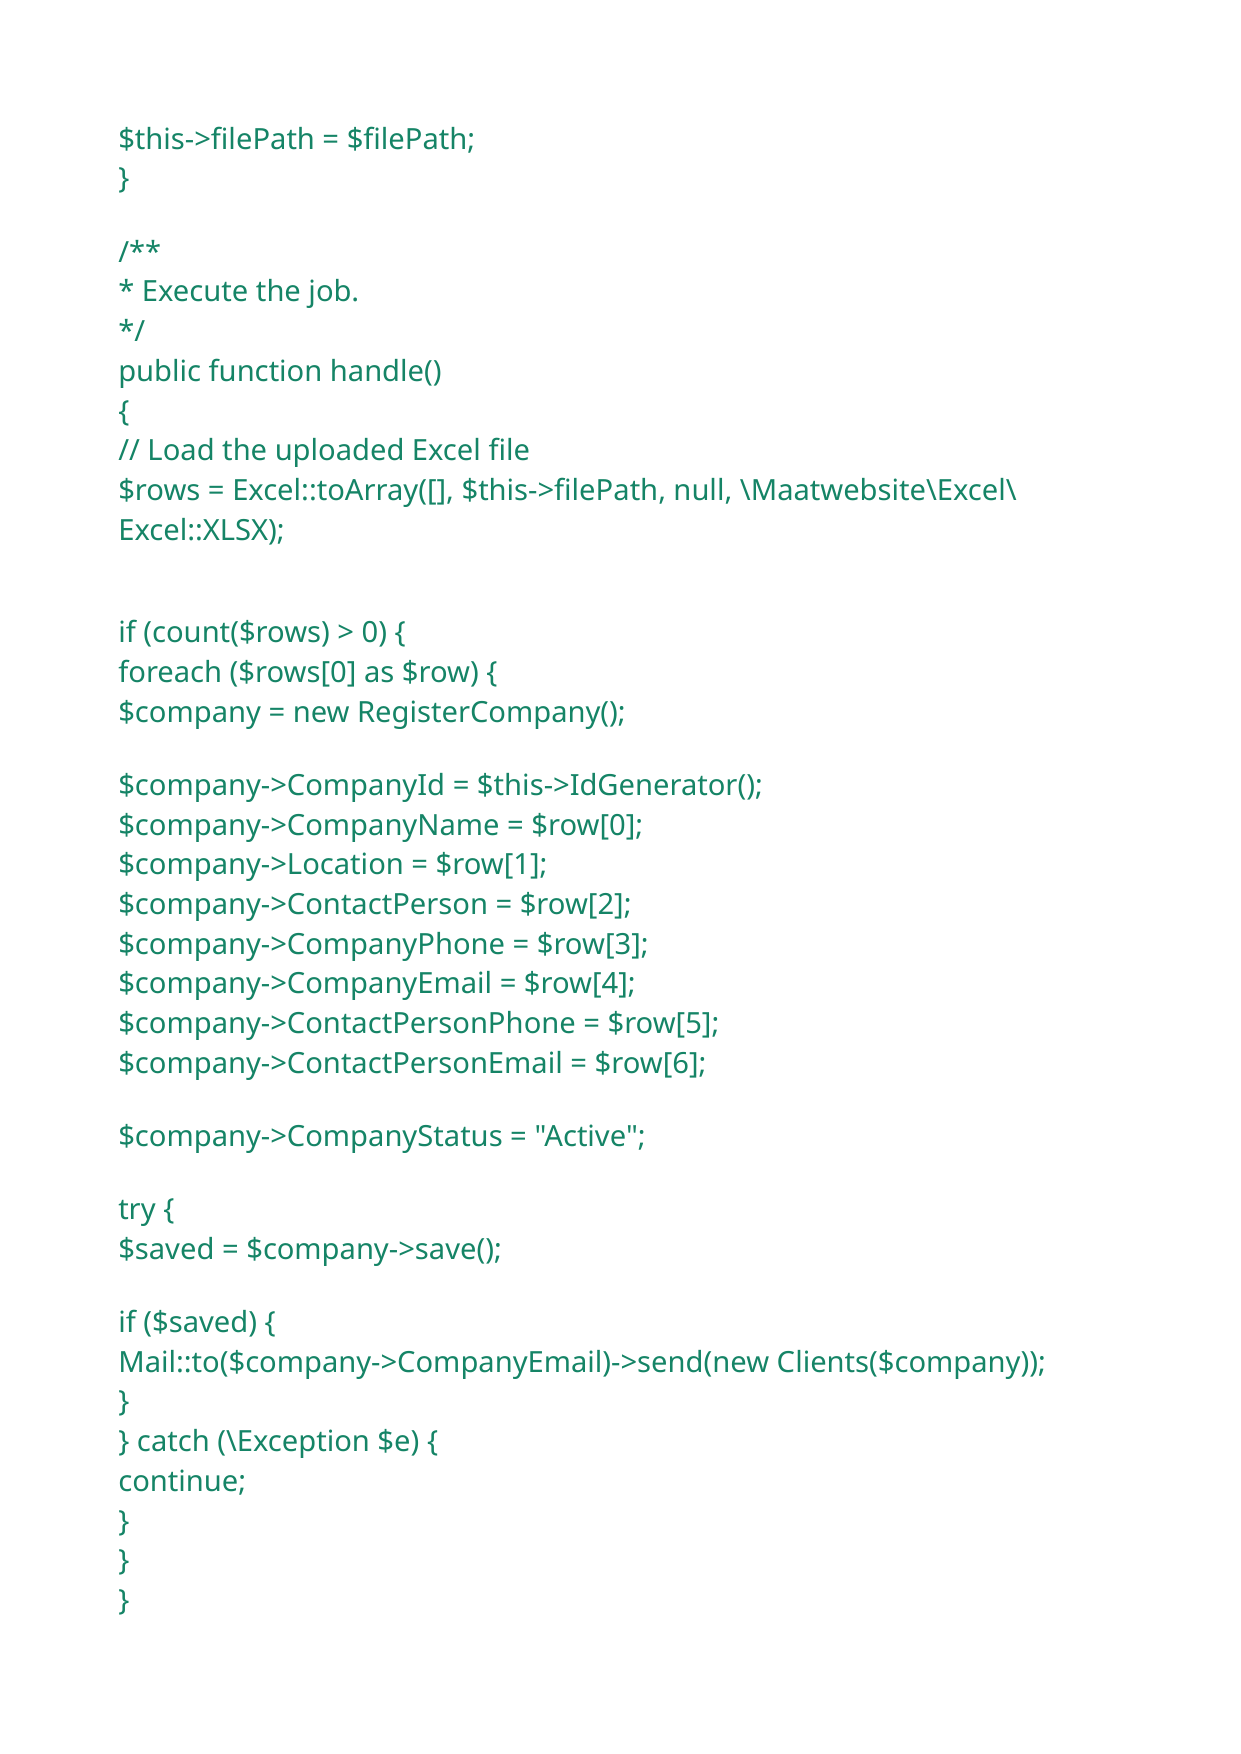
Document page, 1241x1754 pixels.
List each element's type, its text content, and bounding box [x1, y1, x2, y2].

text public function handle() [118, 350, 1122, 390]
text { [118, 390, 1122, 429]
text } [118, 1500, 1122, 1539]
text $company->CompanyStatus = "Active"; [118, 1115, 1122, 1155]
text } [118, 1539, 1122, 1579]
text /** [118, 231, 1122, 271]
text if (count($rows) > 0) { [118, 612, 1122, 651]
text Mail::to($company->CompanyEmail)->send(new Clients($company)); [118, 1341, 1122, 1381]
text $company->CompanyName = $row[0]; [118, 804, 1122, 843]
text } [118, 1579, 1122, 1619]
text if ($saved) { [118, 1301, 1122, 1341]
text // Load the uploaded Excel file [118, 429, 1122, 469]
text foreach ($rows[0] as $row) { [118, 651, 1122, 691]
text } catch (\Exception $e) { [118, 1420, 1122, 1460]
text $company->CompanyId = $this->IdGenerator(); [118, 764, 1122, 804]
text $company->CompanyEmail = $row[4]; [118, 963, 1122, 1002]
text */ [118, 310, 1122, 350]
text } [118, 158, 1122, 197]
text $company->ContactPersonPhone = $row[5]; [118, 1002, 1122, 1042]
text $company->ContactPerson = $row[2]; [118, 883, 1122, 923]
text continue; [118, 1460, 1122, 1500]
text try { [118, 1188, 1122, 1228]
text $company->CompanyPhone = $row[3]; [118, 923, 1122, 963]
text $saved = $company->save(); [118, 1228, 1122, 1268]
text $company->Location = $row[1]; [118, 843, 1122, 883]
text $company = new RegisterCompany(); [118, 691, 1122, 731]
text } [118, 1381, 1122, 1420]
text * Execute the job. [118, 271, 1122, 310]
text $company->ContactPersonEmail = $row[6]; [118, 1042, 1122, 1082]
text $rows = Excel::toArray([], $this->filePath, null, \Maatwebsite\Excel\Excel::XLSX); [118, 469, 1122, 548]
text $this->filePath = $filePath; [118, 118, 1122, 158]
